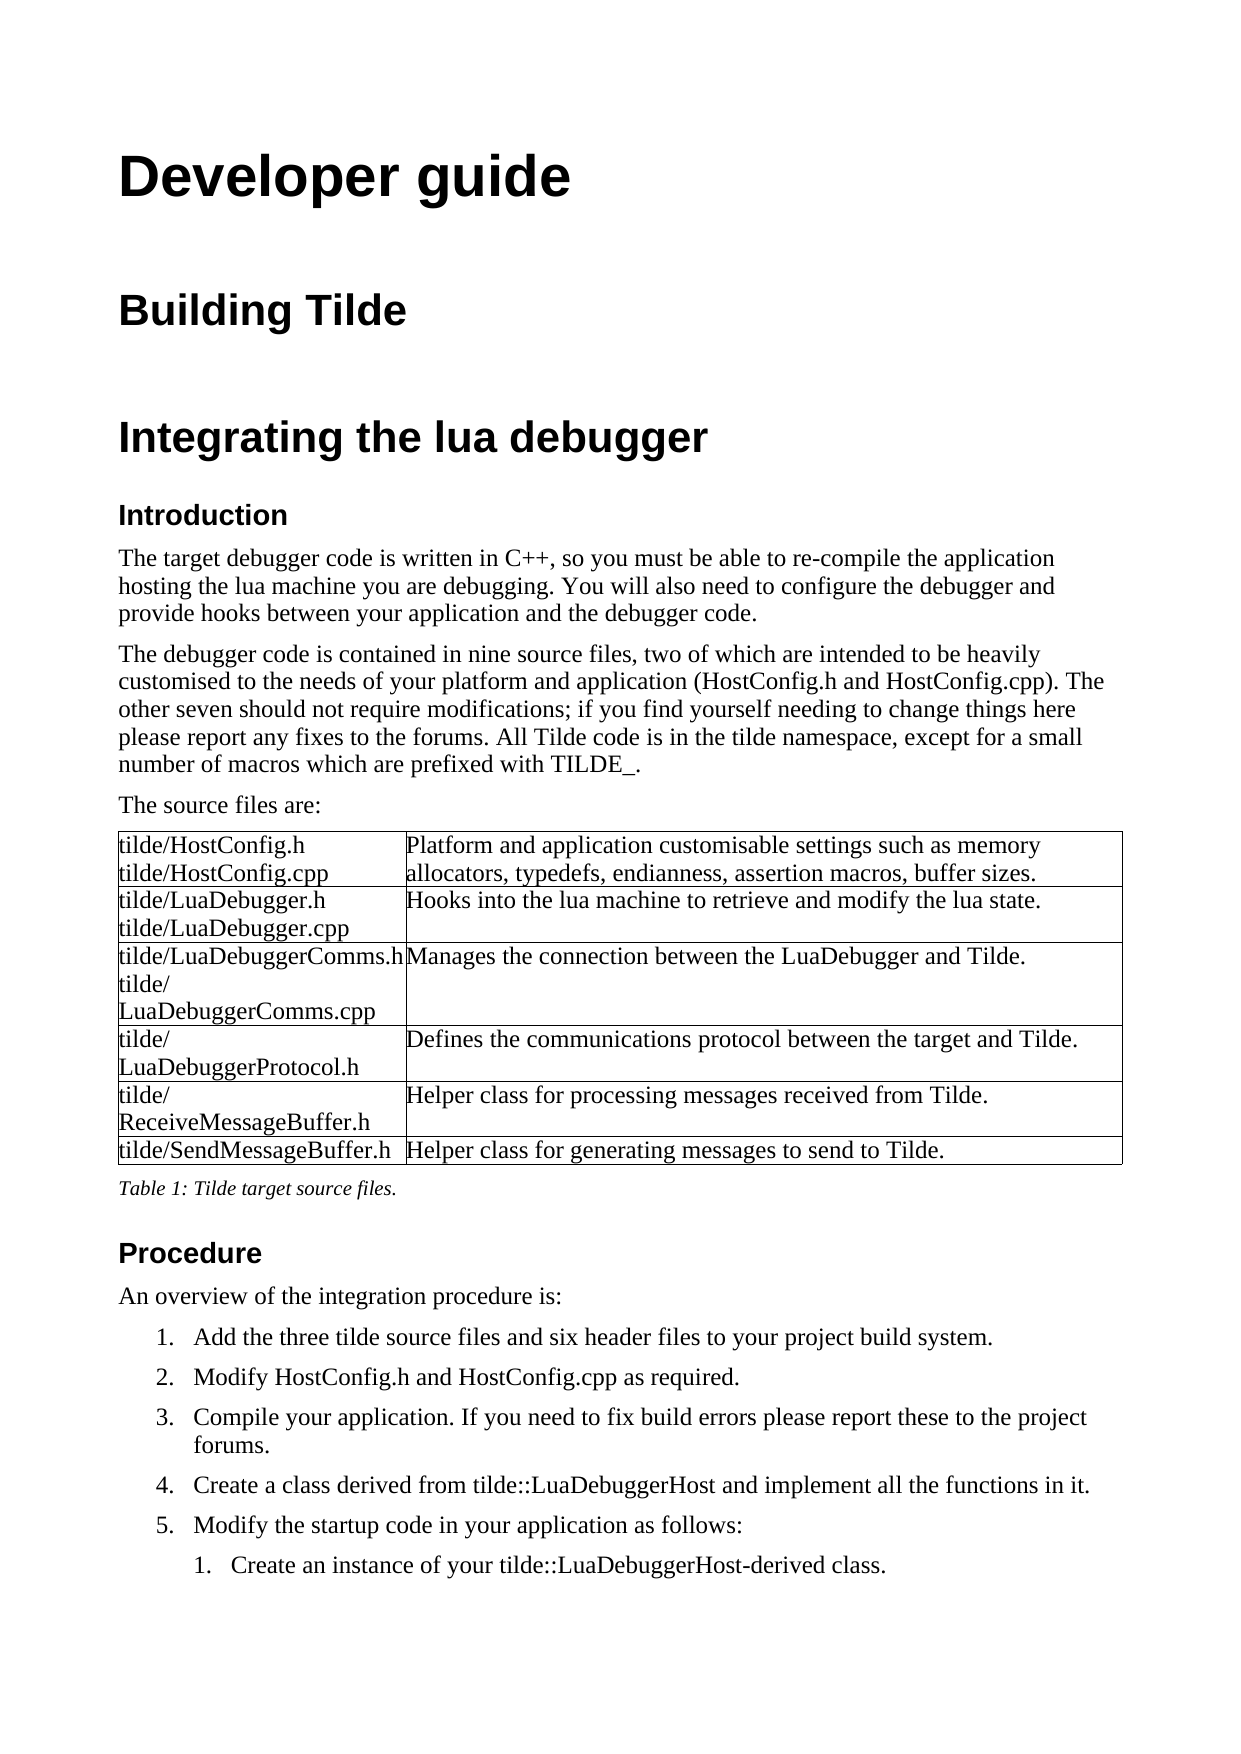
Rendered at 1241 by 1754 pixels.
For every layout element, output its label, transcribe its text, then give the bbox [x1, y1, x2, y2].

text The source files are: [118, 791, 1122, 818]
text The target debugger code is written in C++, so you must be able to re-compile the application hosting the lua machine you are debugging. You will also need to configure the debugger and provide hooks between your application and the debugger code. [118, 544, 1122, 627]
list Create a class derived from tilde::LuaDebuggerHost and implement all the functions in it. [156, 1471, 1122, 1499]
table_cell tilde/SendMessageBuffer.h [119, 1137, 406, 1164]
text An overview of the integration procedure is: [118, 1282, 1122, 1310]
table_cell Defines the communications protocol between the target and Tilde. [407, 1026, 1122, 1081]
table_header Platform and application customisable settings such as memory allocators, typedefs, endianness, assertion macros, buffer sizes. [407, 832, 1122, 886]
subtitle Procedure [118, 1237, 1122, 1270]
subtitle Building Tilde [118, 286, 1122, 335]
subtitle Introduction [118, 499, 1122, 532]
table_cell tilde/LuaDebuggerProtocol.h [119, 1026, 406, 1081]
table_cell tilde/ReceiveMessageBuffer.h [119, 1082, 406, 1136]
text The debugger code is contained in nine source files, two of which are intended to be heavily customised to the needs of your platform and application (HostConfig.h and HostConfig.cpp). The other seven should not require modifications; if you find yourself needing to change things here please report any fixes to the forums. All Tilde code is in the tilde namespace, except for a small number of macros which are prefixed with TILDE_. [118, 640, 1122, 778]
table_header tilde/HostConfig.h tilde/HostConfig.cpp [119, 832, 406, 886]
table_cell tilde/LuaDebuggerComms.h tilde/LuaDebuggerComms.cpp [119, 943, 406, 1025]
list Create an instance of your tilde::LuaDebuggerHost-derived class. [193, 1551, 1122, 1579]
table_cell Helper class for processing messages received from Tilde. [407, 1082, 1122, 1136]
table_cell Hooks into the lua machine to retrieve and modify the lua state. [407, 887, 1122, 942]
table_cell Manages the connection between the LuaDebugger and Tilde. [407, 943, 1122, 1025]
list Modify the startup code in your application as follows: [156, 1511, 1122, 1539]
subtitle Developer guide [118, 143, 1122, 208]
list Compile your application. If you need to fix build errors please report these to the project forums. [156, 1403, 1122, 1458]
text Table 1: Tilde target source files. [118, 1177, 1122, 1200]
list Modify HostConfig.h and HostConfig.cpp as required. [156, 1363, 1122, 1391]
subtitle Integrating the lua debugger [118, 413, 1122, 461]
list Add the three tilde source files and six header files to your project build system. [156, 1323, 1122, 1350]
table_cell Helper class for generating messages to send to Tilde. [407, 1137, 1122, 1164]
table_cell tilde/LuaDebugger.h tilde/LuaDebugger.cpp [119, 887, 406, 942]
